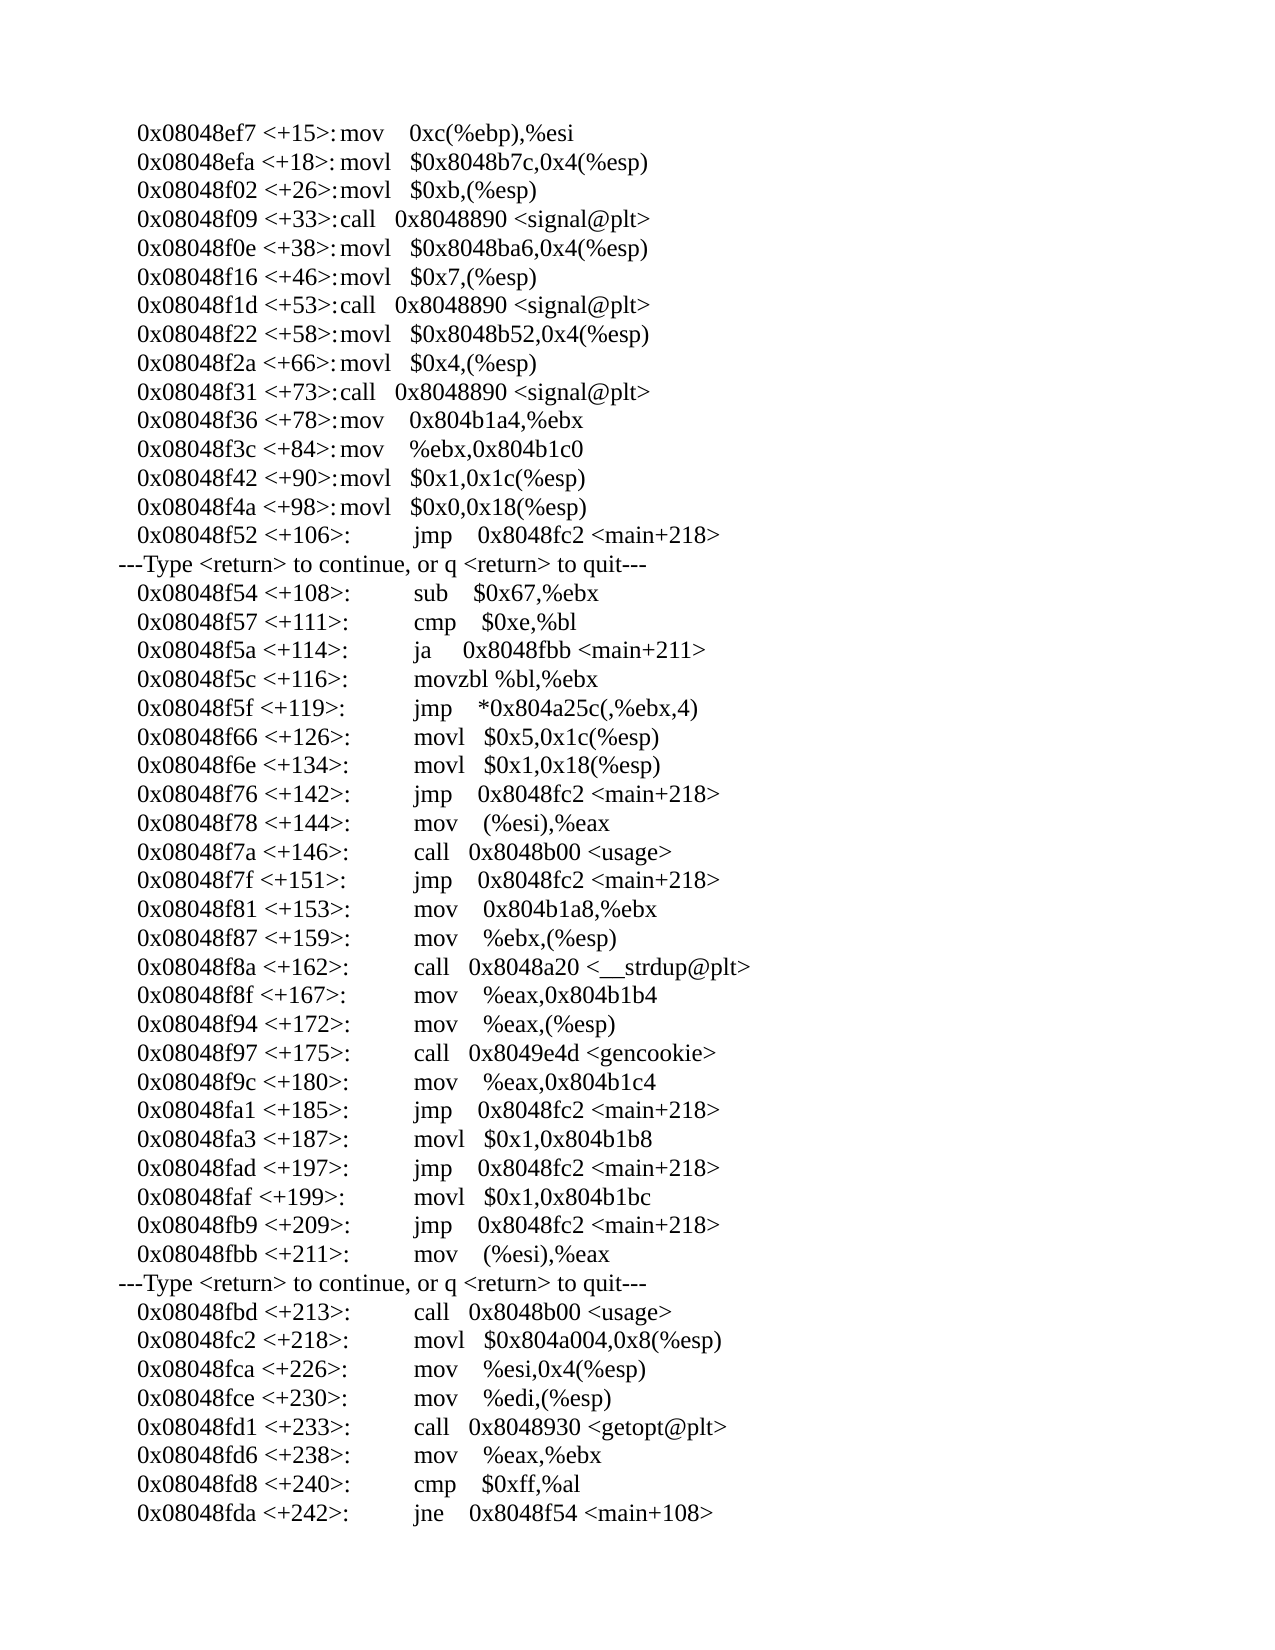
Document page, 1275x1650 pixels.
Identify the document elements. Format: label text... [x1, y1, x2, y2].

text 0x08048f52 <+106>: jmp 0x8048fc2 <main+218> [118, 521, 1157, 549]
text 0x08048fbb <+211>: mov (%esi),%eax [118, 1239, 1157, 1268]
text 0x08048f5c <+116>: movzbl %bl,%ebx [118, 664, 1157, 693]
text 0x08048faf <+199>: movl $0x1,0x804b1bc [118, 1182, 1157, 1211]
text 0x08048f7f <+151>: jmp 0x8048fc2 <main+218> [118, 866, 1157, 894]
text ---Type <return> to continue, or q <return> to quit--- [118, 549, 1157, 578]
text 0x08048f2a <+66>: movl $0x4,(%esp) [118, 348, 1157, 377]
text 0x08048fd8 <+240>: cmp $0xff,%al [118, 1469, 1157, 1498]
text 0x08048fbd <+213>: call 0x8048b00 <usage> [118, 1297, 1157, 1326]
text 0x08048f0e <+38>: movl $0x8048ba6,0x4(%esp) [118, 233, 1157, 262]
text 0x08048f31 <+73>: call 0x8048890 <signal@plt> [118, 377, 1157, 406]
text 0x08048fd1 <+233>: call 0x8048930 <getopt@plt> [118, 1412, 1157, 1441]
text 0x08048f8a <+162>: call 0x8048a20 <__strdup@plt> [118, 952, 1157, 981]
text 0x08048fd6 <+238>: mov %eax,%ebx [118, 1441, 1157, 1469]
text 0x08048fce <+230>: mov %edi,(%esp) [118, 1383, 1157, 1412]
text 0x08048f6e <+134>: movl $0x1,0x18(%esp) [118, 751, 1157, 779]
text 0x08048f57 <+111>: cmp $0xe,%bl [118, 607, 1157, 636]
text 0x08048f16 <+46>: movl $0x7,(%esp) [118, 262, 1157, 291]
text 0x08048f36 <+78>: mov 0x804b1a4,%ebx [118, 406, 1157, 434]
text 0x08048f78 <+144>: mov (%esi),%eax [118, 808, 1157, 837]
text 0x08048f87 <+159>: mov %ebx,(%esp) [118, 923, 1157, 952]
text 0x08048f42 <+90>: movl $0x1,0x1c(%esp) [118, 463, 1157, 492]
text 0x08048fad <+197>: jmp 0x8048fc2 <main+218> [118, 1153, 1157, 1182]
text 0x08048fca <+226>: mov %esi,0x4(%esp) [118, 1354, 1157, 1383]
text 0x08048f5f <+119>: jmp *0x804a25c(,%ebx,4) [118, 693, 1157, 722]
text 0x08048f5a <+114>: ja 0x8048fbb <main+211> [118, 636, 1157, 664]
text 0x08048f09 <+33>: call 0x8048890 <signal@plt> [118, 204, 1157, 233]
text 0x08048f8f <+167>: mov %eax,0x804b1b4 [118, 981, 1157, 1009]
text 0x08048f94 <+172>: mov %eax,(%esp) [118, 1009, 1157, 1038]
text 0x08048f54 <+108>: sub $0x67,%ebx [118, 578, 1157, 607]
text 0x08048f1d <+53>: call 0x8048890 <signal@plt> [118, 291, 1157, 319]
text 0x08048fa1 <+185>: jmp 0x8048fc2 <main+218> [118, 1096, 1157, 1124]
text 0x08048f3c <+84>: mov %ebx,0x804b1c0 [118, 434, 1157, 463]
text 0x08048f4a <+98>: movl $0x0,0x18(%esp) [118, 492, 1157, 521]
text 0x08048f76 <+142>: jmp 0x8048fc2 <main+218> [118, 779, 1157, 808]
text 0x08048f9c <+180>: mov %eax,0x804b1c4 [118, 1067, 1157, 1096]
text 0x08048fa3 <+187>: movl $0x1,0x804b1b8 [118, 1124, 1157, 1153]
text 0x08048ef7 <+15>: mov 0xc(%ebp),%esi [118, 118, 1157, 147]
text 0x08048f66 <+126>: movl $0x5,0x1c(%esp) [118, 722, 1157, 751]
text 0x08048f7a <+146>: call 0x8048b00 <usage> [118, 837, 1157, 866]
text 0x08048f02 <+26>: movl $0xb,(%esp) [118, 176, 1157, 204]
text 0x08048f97 <+175>: call 0x8049e4d <gencookie> [118, 1038, 1157, 1067]
text ---Type <return> to continue, or q <return> to quit--- [118, 1268, 1157, 1297]
text 0x08048f22 <+58>: movl $0x8048b52,0x4(%esp) [118, 319, 1157, 348]
text 0x08048f81 <+153>: mov 0x804b1a8,%ebx [118, 894, 1157, 923]
text 0x08048efa <+18>: movl $0x8048b7c,0x4(%esp) [118, 147, 1157, 176]
text 0x08048fda <+242>: jne 0x8048f54 <main+108> [118, 1498, 1157, 1527]
text 0x08048fc2 <+218>: movl $0x804a004,0x8(%esp) [118, 1326, 1157, 1354]
text 0x08048fb9 <+209>: jmp 0x8048fc2 <main+218> [118, 1211, 1157, 1239]
